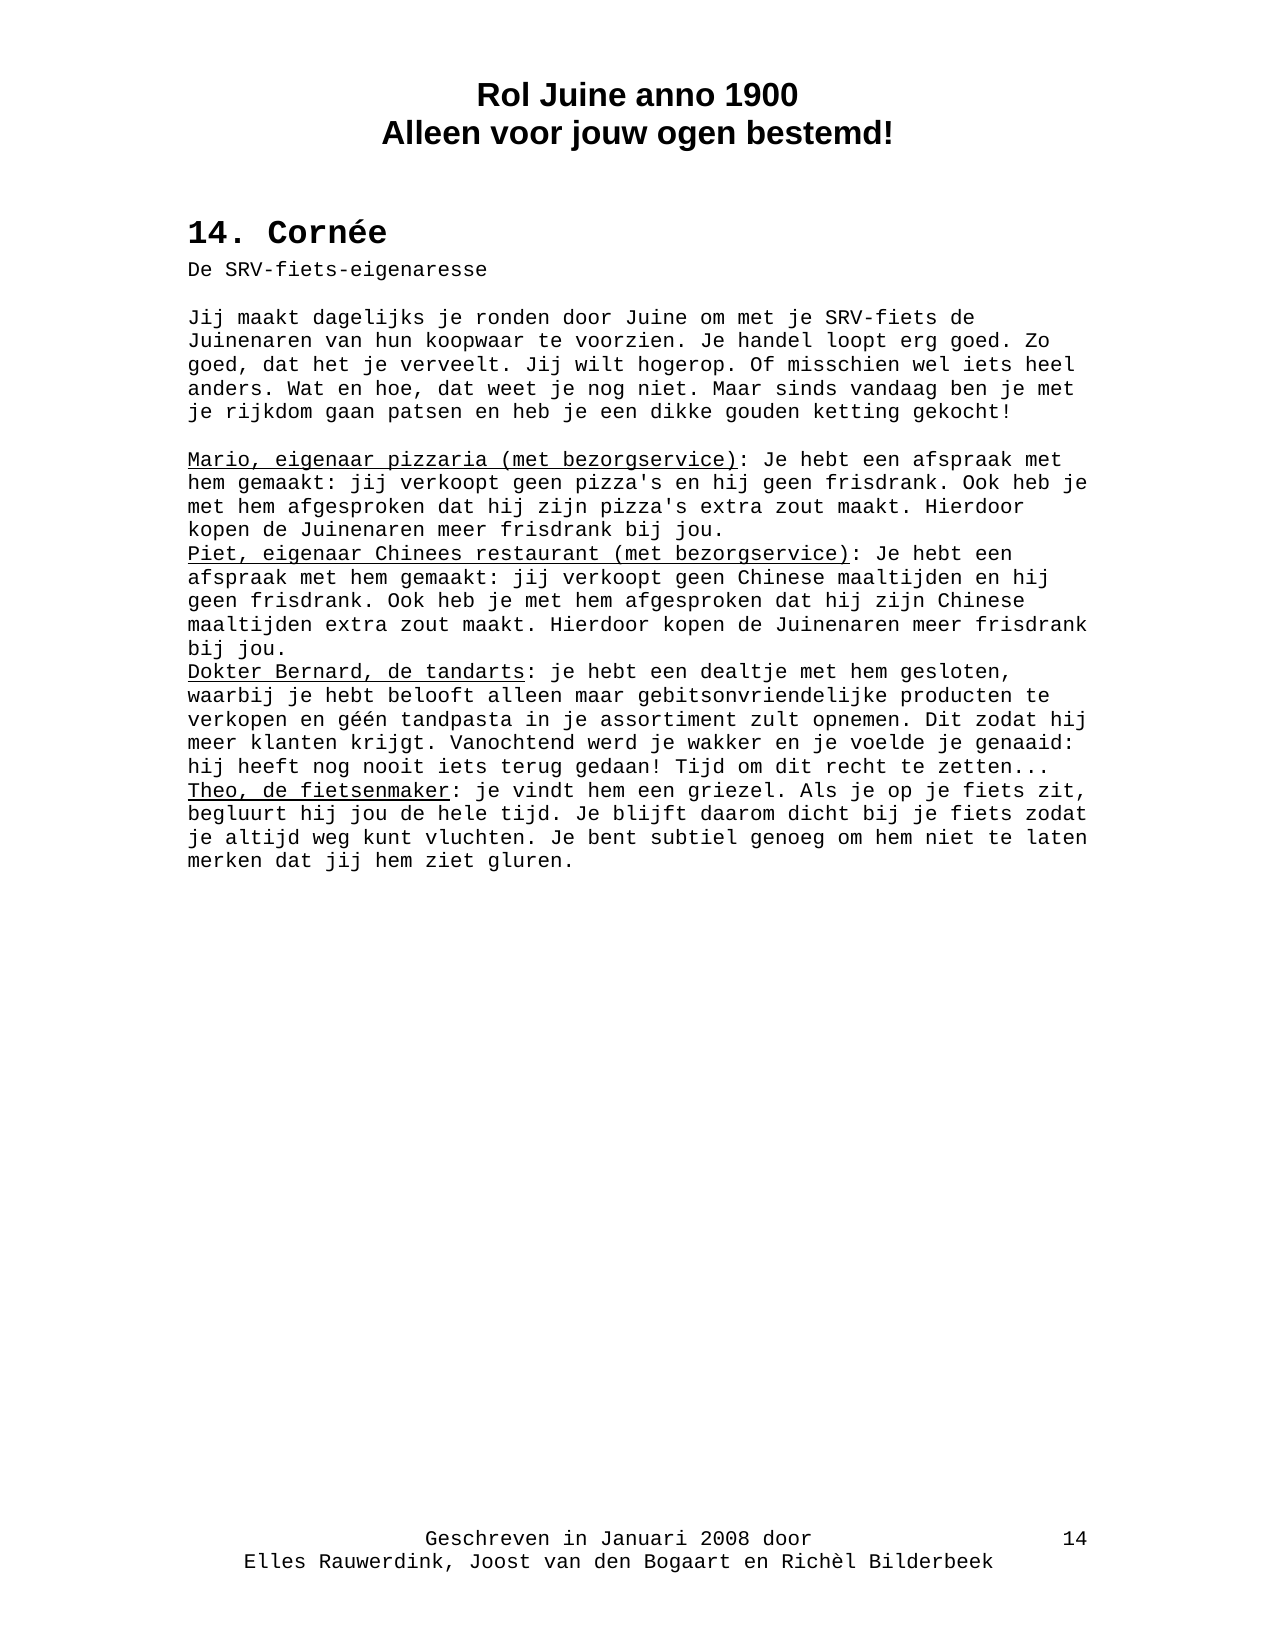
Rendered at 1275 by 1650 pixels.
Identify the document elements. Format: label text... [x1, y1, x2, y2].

text Theo, de fietsenmaker: je vindt hem een griezel. Als je op je fiets zit, begluurt hij jou de hele tijd. Je blijft daarom dicht bij je fiets zodat je altijd weg kunt vluchten. Je bent subtiel genoeg om hem niet te laten merken dat jij hem ziet gluren. [187, 779, 1087, 874]
text Piet, eigenaar Chinees restaurant (met bezorgservice): Je hebt een afspraak met hem gemaakt: jij verkoopt geen Chinese maaltijden en hij geen frisdrank. Ook heb je met hem afgesproken dat hij zijn Chinese maaltijden extra zout maakt. Hierdoor kopen de Juinenaren meer frisdrank bij jou. [187, 543, 1087, 661]
text Mario, eigenaar pizzaria (met bezorgservice): Je hebt een afspraak met hem gemaakt: jij verkoopt geen pizza's en hij geen frisdrank. Ook heb je met hem afgesproken dat hij zijn pizza's extra zout maakt. Hierdoor kopen de Juinenaren meer frisdrank bij jou. [187, 448, 1087, 543]
text Dokter Bernard, de tandarts: je hebt een dealtje met hem gesloten, waarbij je hebt belooft alleen maar gebitsonvriendelijke producten te verkopen en géén tandpasta in je assortiment zult opnemen. Dit zodat hij meer klanten krijgt. Vanochtend werd je wakker en je voelde je genaaid: hij heeft nog nooit iets terug gedaan! Tijd om dit recht te zetten... [187, 661, 1087, 779]
text De SRV-fiets-eigenaresse [187, 259, 1087, 283]
subtitle 14. Cornée [187, 215, 1087, 253]
text Jij maakt dagelijks je ronden door Juine om met je SRV-fiets de Juinenaren van hun koopwaar te voorzien. Je handel loopt erg goed. Zo goed, dat het je verveelt. Jij wilt hogerop. Of misschien wel iets heel anders. Wat en hoe, dat weet je nog niet. Maar sinds vandaag ben je met je rijkdom gaan patsen en heb je een dikke gouden ketting gekocht! [187, 307, 1087, 425]
